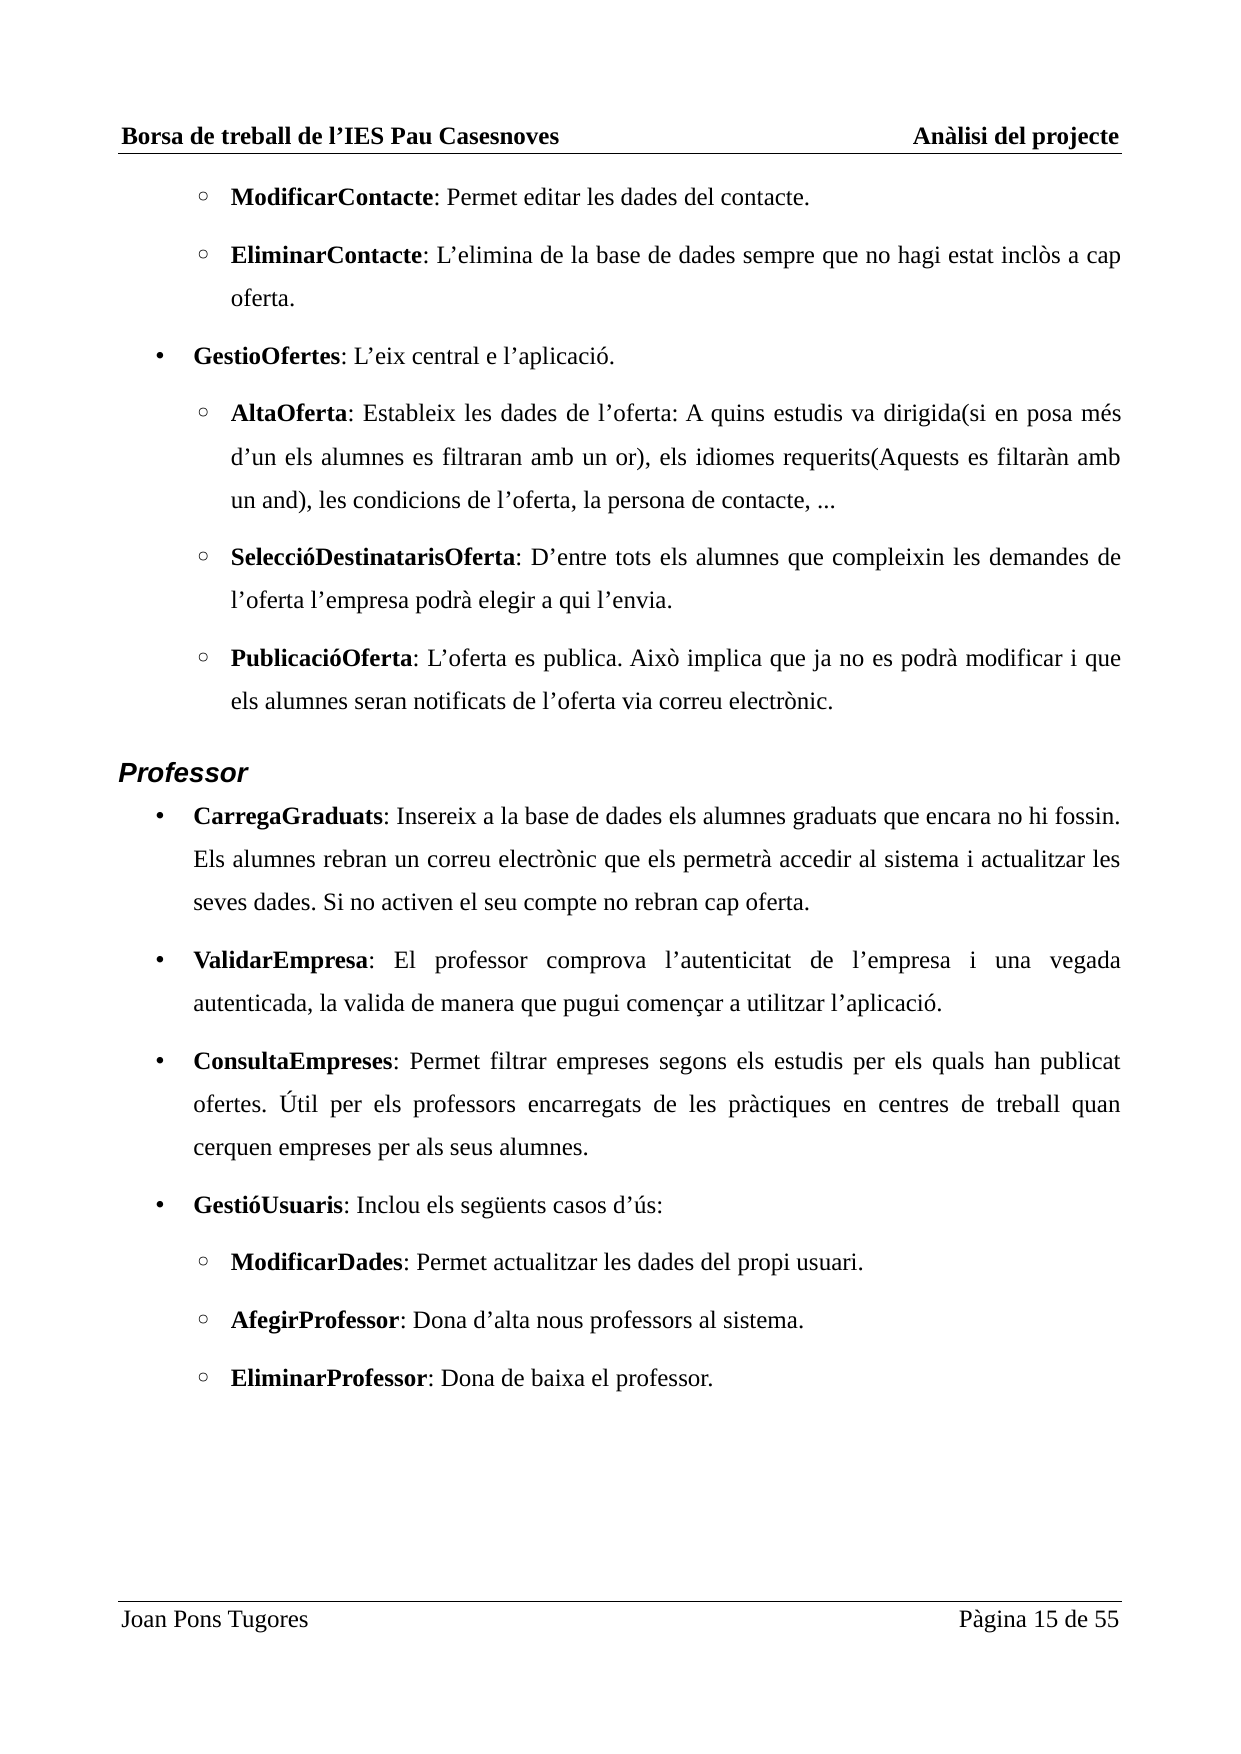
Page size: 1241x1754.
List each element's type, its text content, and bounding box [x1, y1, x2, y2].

list EliminarProfessor: Dona de baixa el professor. [193, 1363, 1122, 1392]
list EliminarContacte: L’elimina de la base de dades sempre que no hagi estat inclòs a cap oferta. [193, 240, 1122, 312]
list PublicacióOferta: L’oferta es publica. Això implica que ja no es podrà modificar i que els alumnes seran notificats de l’oferta via correu electrònic. [193, 643, 1122, 715]
list CarregaGraduats: Insereix a la base de dades els alumnes graduats que encara no hi fossin. Els alumnes rebran un correu electrònic que els permetrà accedir al sistema i actualitzar les seves dades. Si no activen el seu compte no rebran cap oferta. [156, 801, 1122, 916]
list GestióUsuaris: Inclou els següents casos d’ús: [156, 1190, 1122, 1218]
list ValidarEmpresa: El professor comprova l’autenticitat de l’empresa i una vegada autenticada, la valida de manera que pugui començar a utilitzar l’aplicació. [156, 945, 1122, 1017]
list GestioOfertes: L’eix central e l’aplicació. [156, 341, 1122, 369]
list AfegirProfessor: Dona d’alta nous professors al sistema. [193, 1305, 1122, 1334]
list ModificarDades: Permet actualitzar les dades del propi usuari. [193, 1247, 1122, 1276]
list ModificarContacte: Permet editar les dades del contacte. [193, 182, 1122, 211]
list AltaOferta: Estableix les dades de l’oferta: A quins estudis va dirigida(si en posa més d’un els alumnes es filtraran amb un or), els idiomes requerits(Aquests es filtaràn amb un and), les condicions de l’oferta, la persona de contacte, ... [193, 398, 1122, 513]
list SeleccióDestinatarisOferta: D’entre tots els alumnes que compleixin les demandes de l’oferta l’empresa podrà elegir a qui l’envia. [193, 542, 1122, 614]
subtitle Professor [118, 757, 1122, 788]
list ConsultaEmpreses: Permet filtrar empreses segons els estudis per els quals han publicat ofertes. Útil per els professors encarregats de les pràctiques en centres de treball quan cerquen empreses per als seus alumnes. [156, 1046, 1122, 1161]
